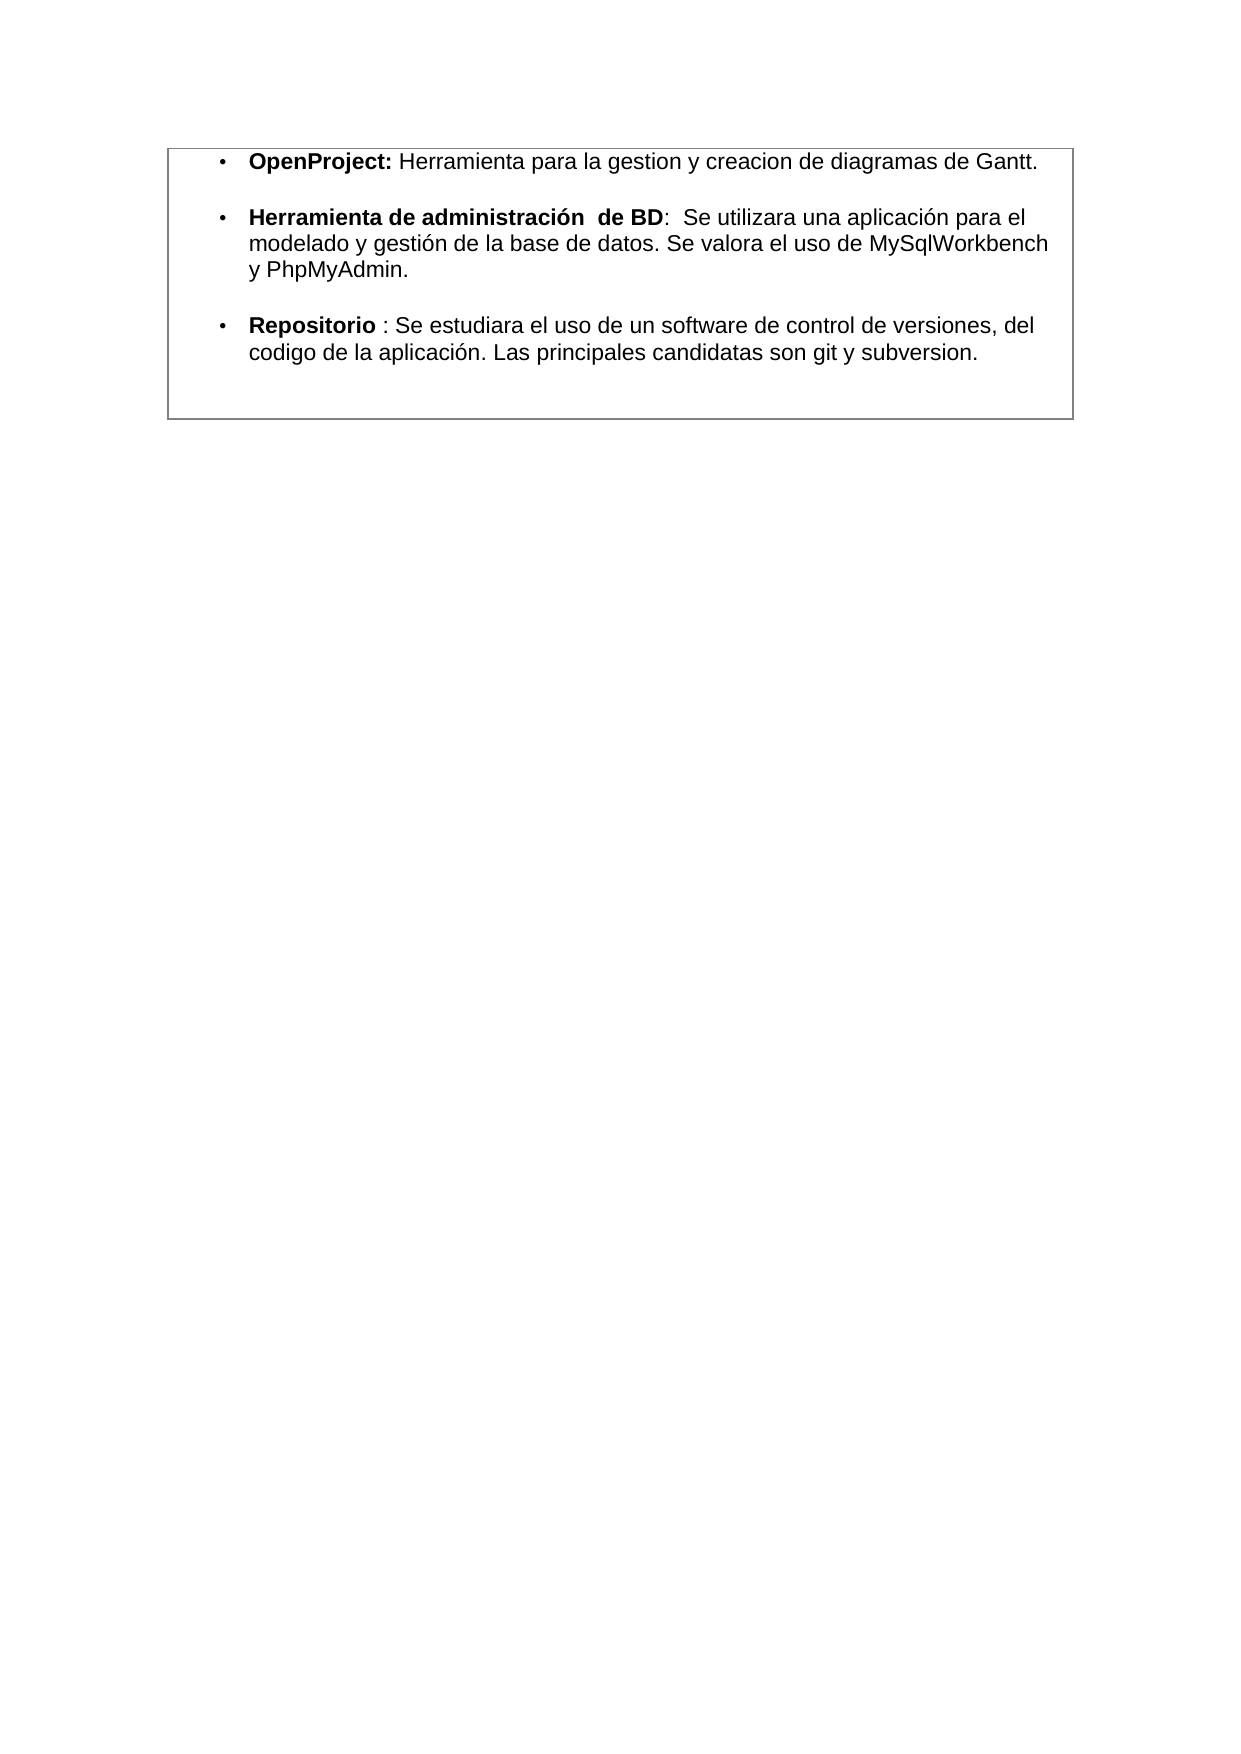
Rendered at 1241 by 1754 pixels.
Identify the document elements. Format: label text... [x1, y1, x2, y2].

table_cell (arquitectura técnica, tecnoloxías, linguaxes de programación, …) (arquitectura técnica, tecnoloxías, linguaxes de programación, …) De cara a implementar este sistema se ha planteado el siguiente despliegue tecnico : Como se puede ver en esta figura el proyecto sera desarrollado con una arquitectura cliente servidor, en dicho servidor se alojara la aplicación pudiendo accerder desde cualquier equipo de internet. Esta aplicación sera desarrollada exclusivamente empleando,productos y tegnologías basadas en software libre para realizar el despliegue tecnológico sera necesario el empleo de la siguientes herramientas : Lenguajes de programación PHP 5.2 o superior: Lenguaje de programación empleado habitualmente en el desarrollo de páginas web dinamicas, puede ser desplegado en la mayoría de los servidores web y en casi todos los sistemas operativos y plataformas sin costo alguno. El lenguaje PHP se encuentra instalado en más de 20 millones de sitios web y en un millón de servidores. Javascript: Lenguaje de programación empleado habitualmente para definir ciertos comportamientos en el navegador no modelables con HTML o CSS, actualmente todos los navegadores modernos interpretan el código JavaScript integrado en las páginas web. Sistema gestor de Base de datos MySql 5.1 o superior: El servidor de bases de datos MySQL es el producto de persistencia más popular de la comunidad internacional de sowftware libre. Los clientes se conectan al servidor MySQL usando sockets TCP/IP en cualquier plataforma. Servidor Apache 2.2 o superior: Es un servidor web de codigo abierto y esel mas usado en internet. La arquitectura del servidor Apache es muy modular. El servidor consta de una sección core y diversos módulos que aportan mucha de la funcionalidad que podría considerarse básica para un servidor web. Framework Zend framework ( ZF ): Es un framework de código abierto para desarrollar aplicaciones web y servicios web con PHP5. ZF es una implementación que usa código 100% orientado a objetos. La estructura de los componentes de ZF es algo único; cada componente está construido con una baja dependencia de otros componentes. Esta arquitectura débilmente acoplada permite a los desarrolladores utilizar los componentes por separado. A menudo se refiere a este tipo de diseño como "use-at-will" (uso a voluntad). Framework javascript: Debido a que la utilización de un framework Facilita y agiliza el proceso de desarrollo de aplicaciones Web resuelve los problemas de compatibilidad entre los navegadores. Se esta valorando la utilizacion de varios frameworks entre ellos dojo , jquery y prototipe. Herramientas para el trabajo Herramienta de gestión de proyecto: Se esta valorando el uso de una herramienta de gestión de proyectos y el seguimiento de errores para ello haremos una serie de pruebas con redmine, pivotaltracker. VisualParadigm: Visual Paradigm para UML es una herramienta UML fácil de usar que soporta ingeniería inversa, generación de código, importación desde Rational Rose, exportación/importación XMI, generador de informes y editor de figuras. Netbeans: NetBeans IDE es un reconocido entorno de desarrollo integrado disponible para plataformas Windows, Mac, Linux y Solaris. El proyecto de NetBeans está formado por un IDE de código abierto y una plataforma de aplicación que permite a los desarrolladores crear con rapidez aplicaciones web. OpenProject: Herramienta para la gestion y creacion de diagramas de Gantt. Herramienta de administración de BD: Se utilizara una aplicación para el modelado y gestión de la base de datos. Se valora el uso de MySqlWorkbench y PhpMyAdmin. Repositorio : Se estudiara el uso de un software de control de versiones, del codigo de la aplicación. Las principales candidatas son git y subversion. [169, 149, 1072, 418]
